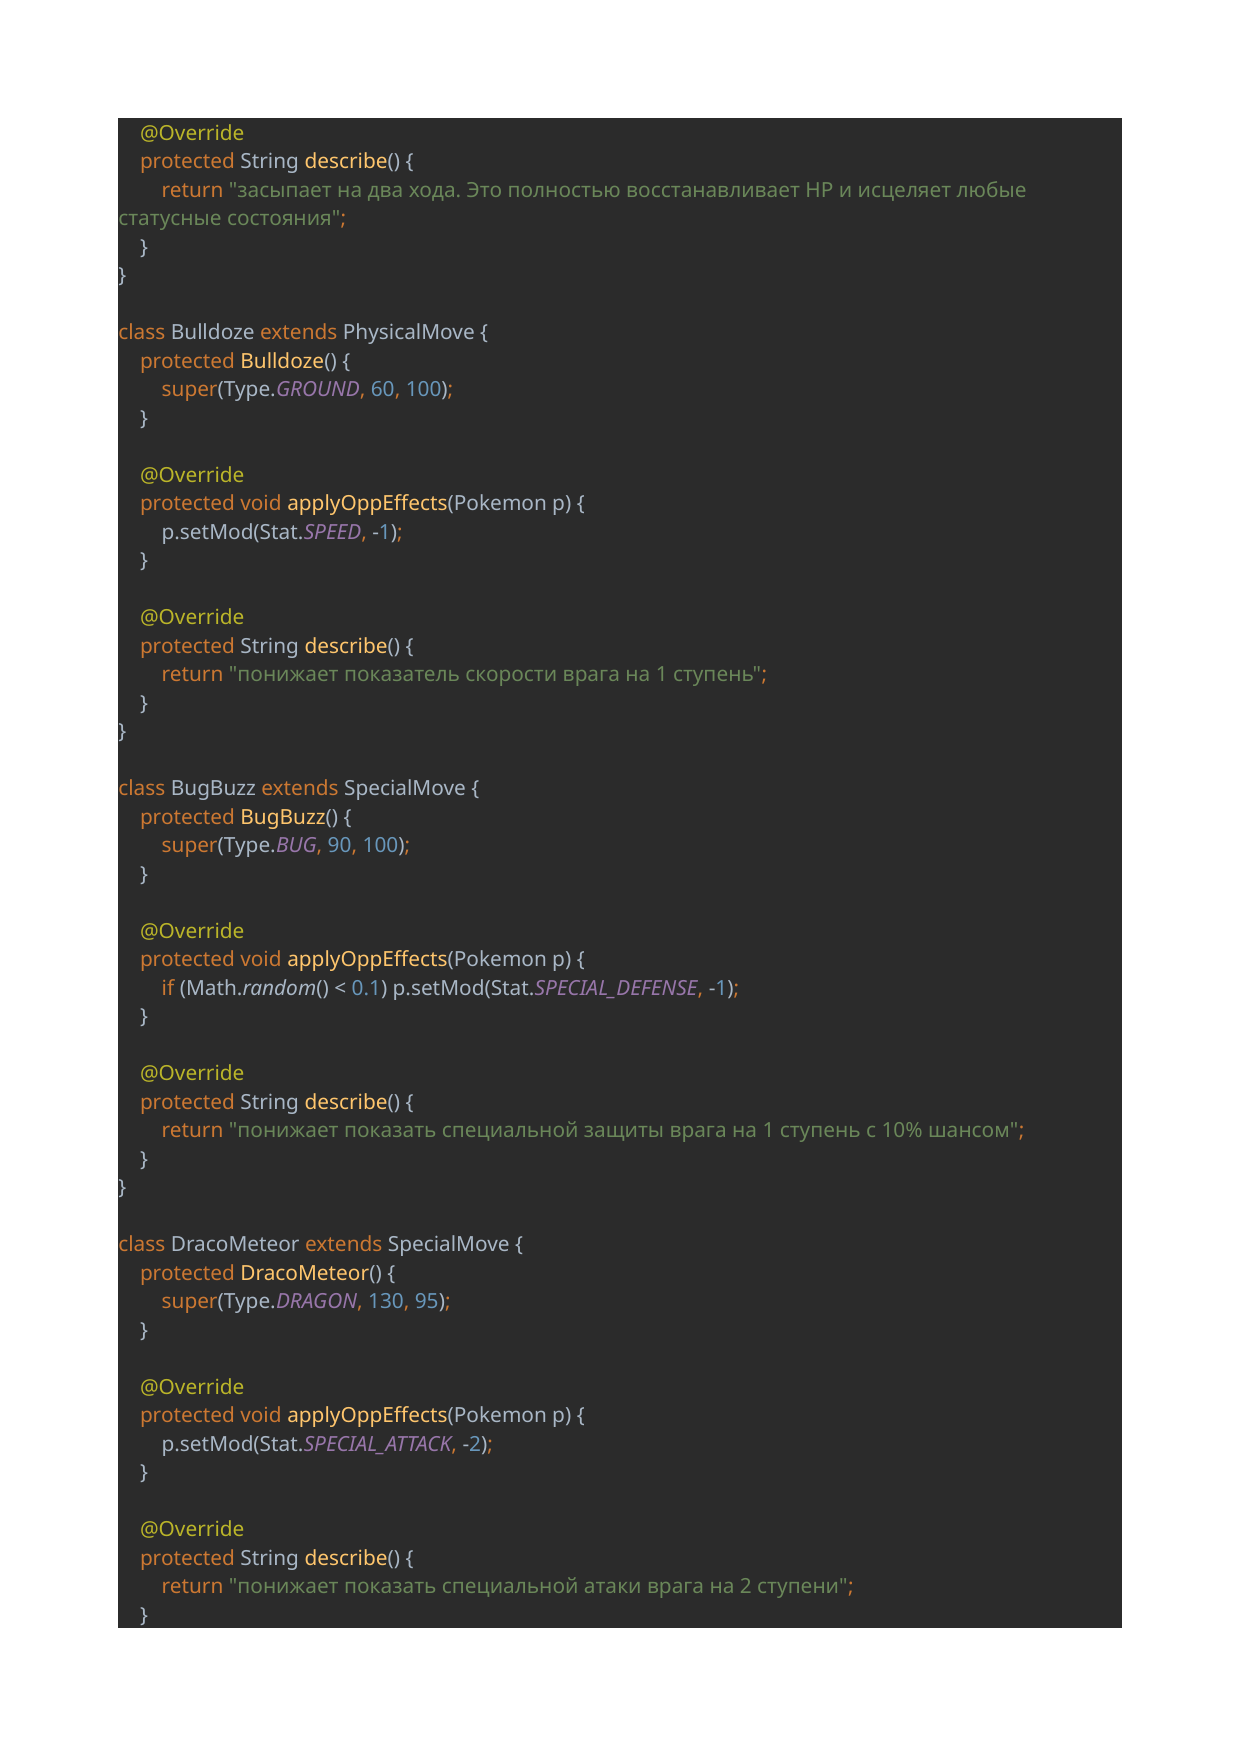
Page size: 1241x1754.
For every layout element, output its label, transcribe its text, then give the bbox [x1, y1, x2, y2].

text @Override protected String describe() { return "засыпает на два хода. Это полностью восстанавливает HP и исцеляет любые статусные состояния"; } } class Bulldoze extends PhysicalMove { protected Bulldoze() { super(Type.GROUND, 60, 100); } @Override protected void applyOppEffects(Pokemon p) { p.setMod(Stat.SPEED, -1); } @Override protected String describe() { return "понижает показатель скорости врага на 1 ступень"; } } class BugBuzz extends SpecialMove { protected BugBuzz() { super(Type.BUG, 90, 100); } @Override protected void applyOppEffects(Pokemon p) { if (Math.random() < 0.1) p.setMod(Stat.SPECIAL_DEFENSE, -1); } @Override protected String describe() { return "понижает показать специальной защиты врага на 1 ступень с 10% шансом"; } } class DracoMeteor extends SpecialMove { protected DracoMeteor() { super(Type.DRAGON, 130, 95); } @Override protected void applyOppEffects(Pokemon p) { p.setMod(Stat.SPECIAL_ATTACK, -2); } @Override protected String describe() { return "понижает показать специальной атаки врага на 2 ступени"; } [118, 118, 1122, 1628]
